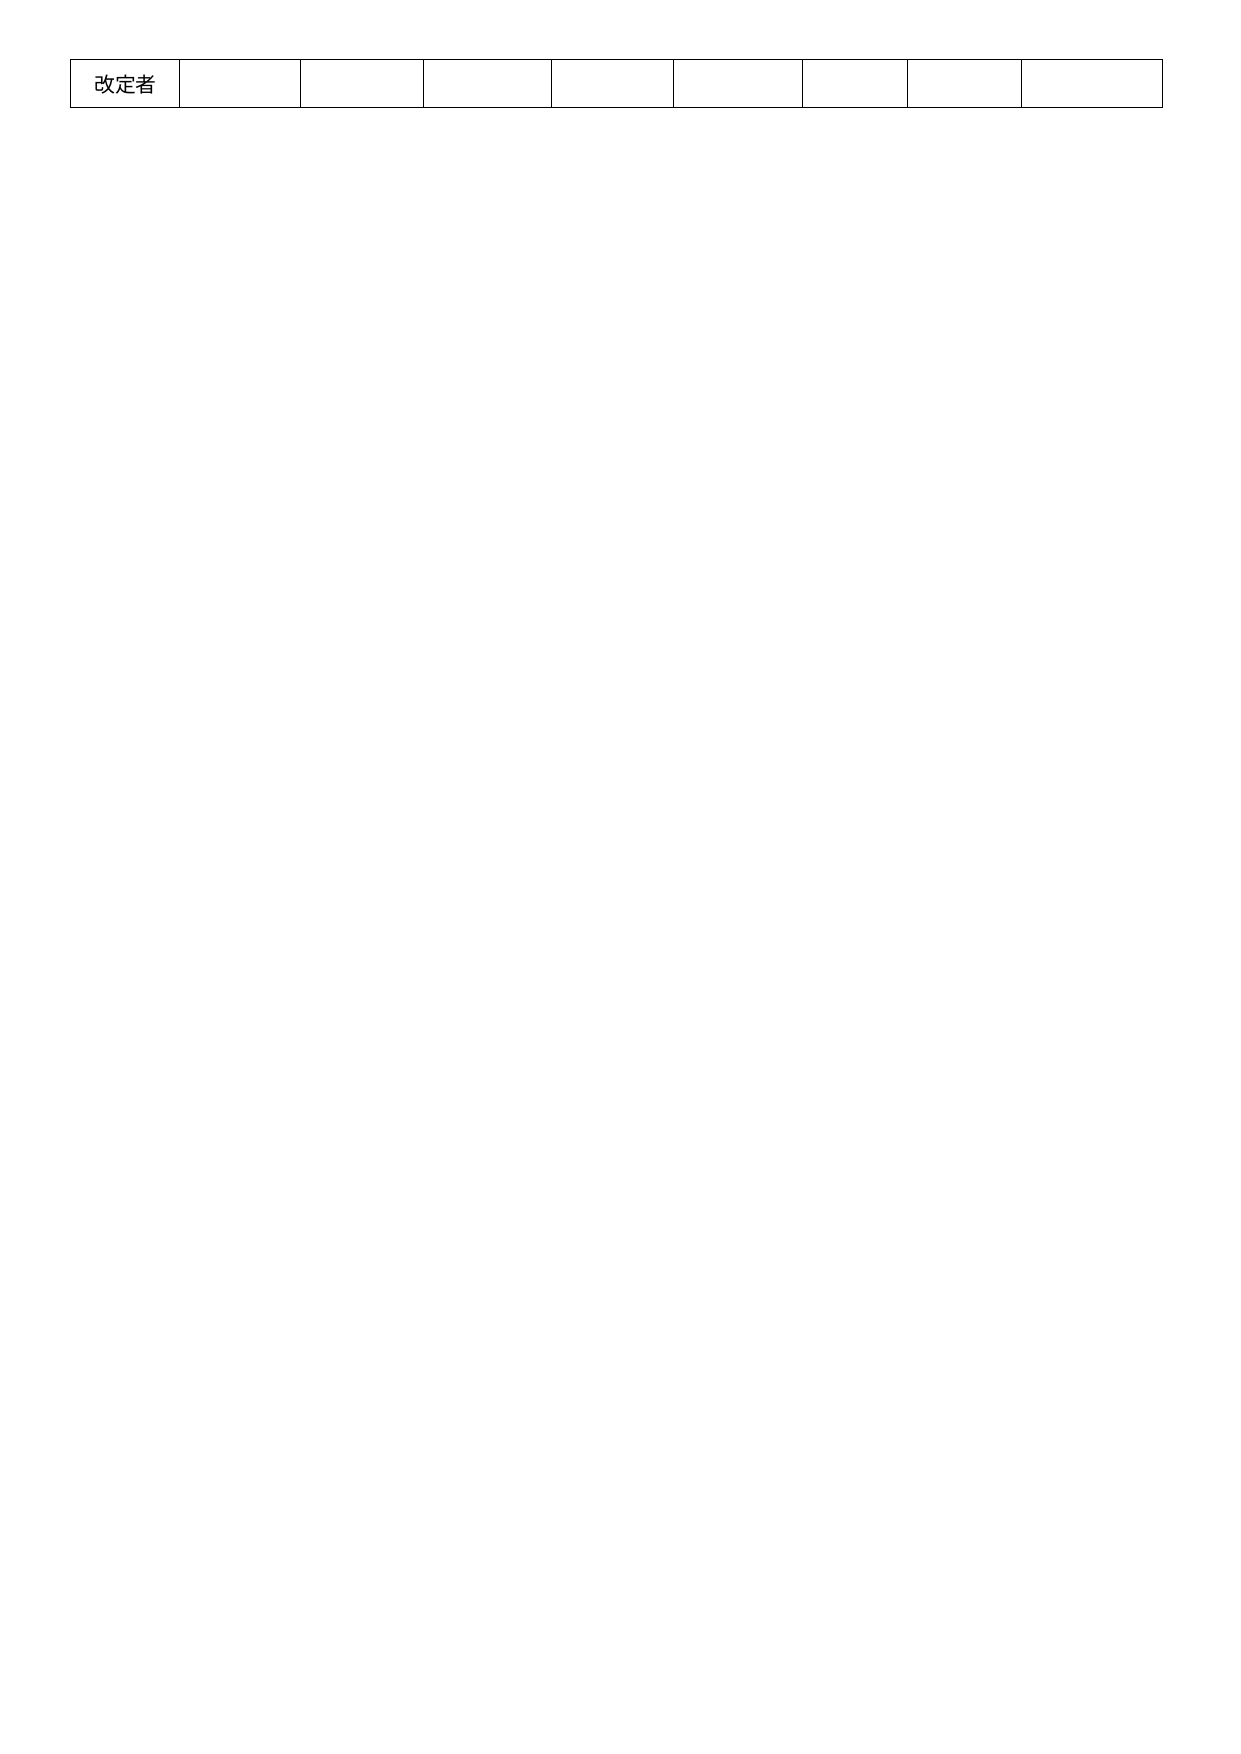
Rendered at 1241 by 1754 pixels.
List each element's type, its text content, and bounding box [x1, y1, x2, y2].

table_cell [908, 60, 1021, 107]
table_cell [552, 60, 673, 107]
table_cell [1022, 60, 1162, 107]
table_cell 改定者 [71, 60, 179, 107]
table_cell [424, 60, 551, 107]
table_cell [180, 60, 300, 107]
table_cell [301, 60, 423, 107]
table_cell [674, 60, 802, 107]
table_cell [803, 60, 907, 107]
